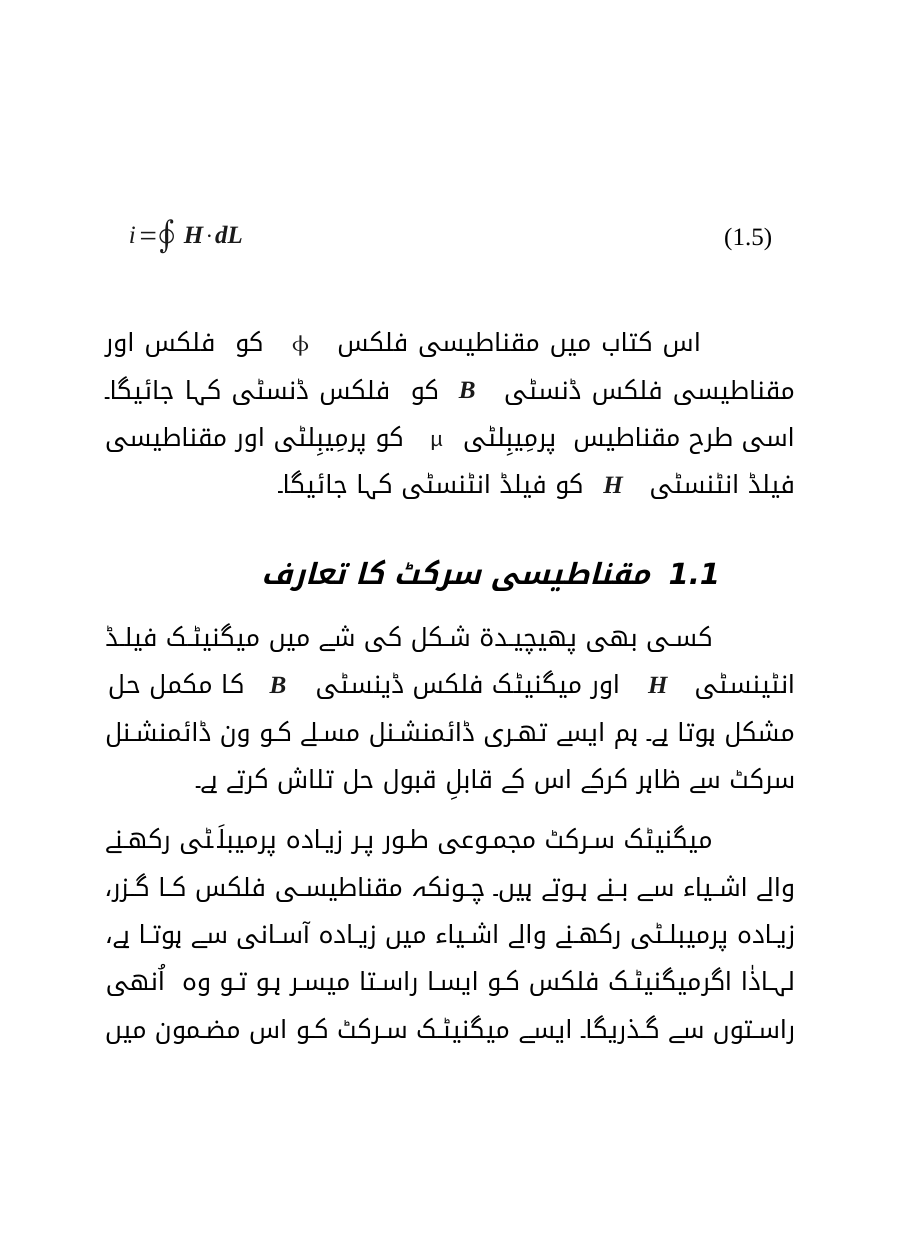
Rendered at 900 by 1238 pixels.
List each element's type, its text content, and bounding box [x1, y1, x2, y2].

subtitle مقناطیسی سرکٹ کا تعارف [105, 547, 720, 602]
text کسی بھی پھیچیدۃ شکل کی شے میں میگنیٹک فیلڈ انٹینسٹی اور میگنیٹک فلکس ڈینسٹی کا مکمل حل مشکل ہوتا ہے۔ ہم ایسے تھری ڈائمنشنل مسلے کو ون ڈائمنشنل سرکٹ سے ظاہر کرکے اس کے قابلِ قبول حل تلاش کرتے ہے۔ [105, 614, 795, 804]
table_header [105, 212, 718, 273]
text اس کتاب میں مقناطیسی فلکس کو فلکس اور مقناطیسی فلکس ڈنسٹی کو فلکس ڈنسٹی کہا جائیگا۔ اسی طرح مقناطیس پرمِیبِلٹی کو پرمِیبِلٹی اور مقناطیسی فیلڈ انٹنسٹی کو فیلڈ انٹنسٹی کہا جائیگا۔ [105, 319, 795, 509]
text میگنیٹک سرکٹ مجموعی طور پر زیادہ پرمیبلَٹی رکھنے والے اشیاء سے بنے ہوتے ہیں۔ چونکہ مقناطیسی فلکس کا گزر، زیادہ پرمیبلٹی رکھنے والے اشیاء میں زیادہ آسانی سے ہوتا ہے، لہاذٰا اگرمیگنیٹک فلکس کو ایسا راستا میسر ہو تو وہ اُنھی راستوں سے گذریگا۔ ایسے میگنیٹک سرکٹ کو اس مضمون میں واضع کیا جائے گا اور اِن کو اِس کتاب میں بار بار استعمال کیا جائے گا۔ [105, 817, 795, 1053]
table_header (1.5) [718, 212, 795, 273]
